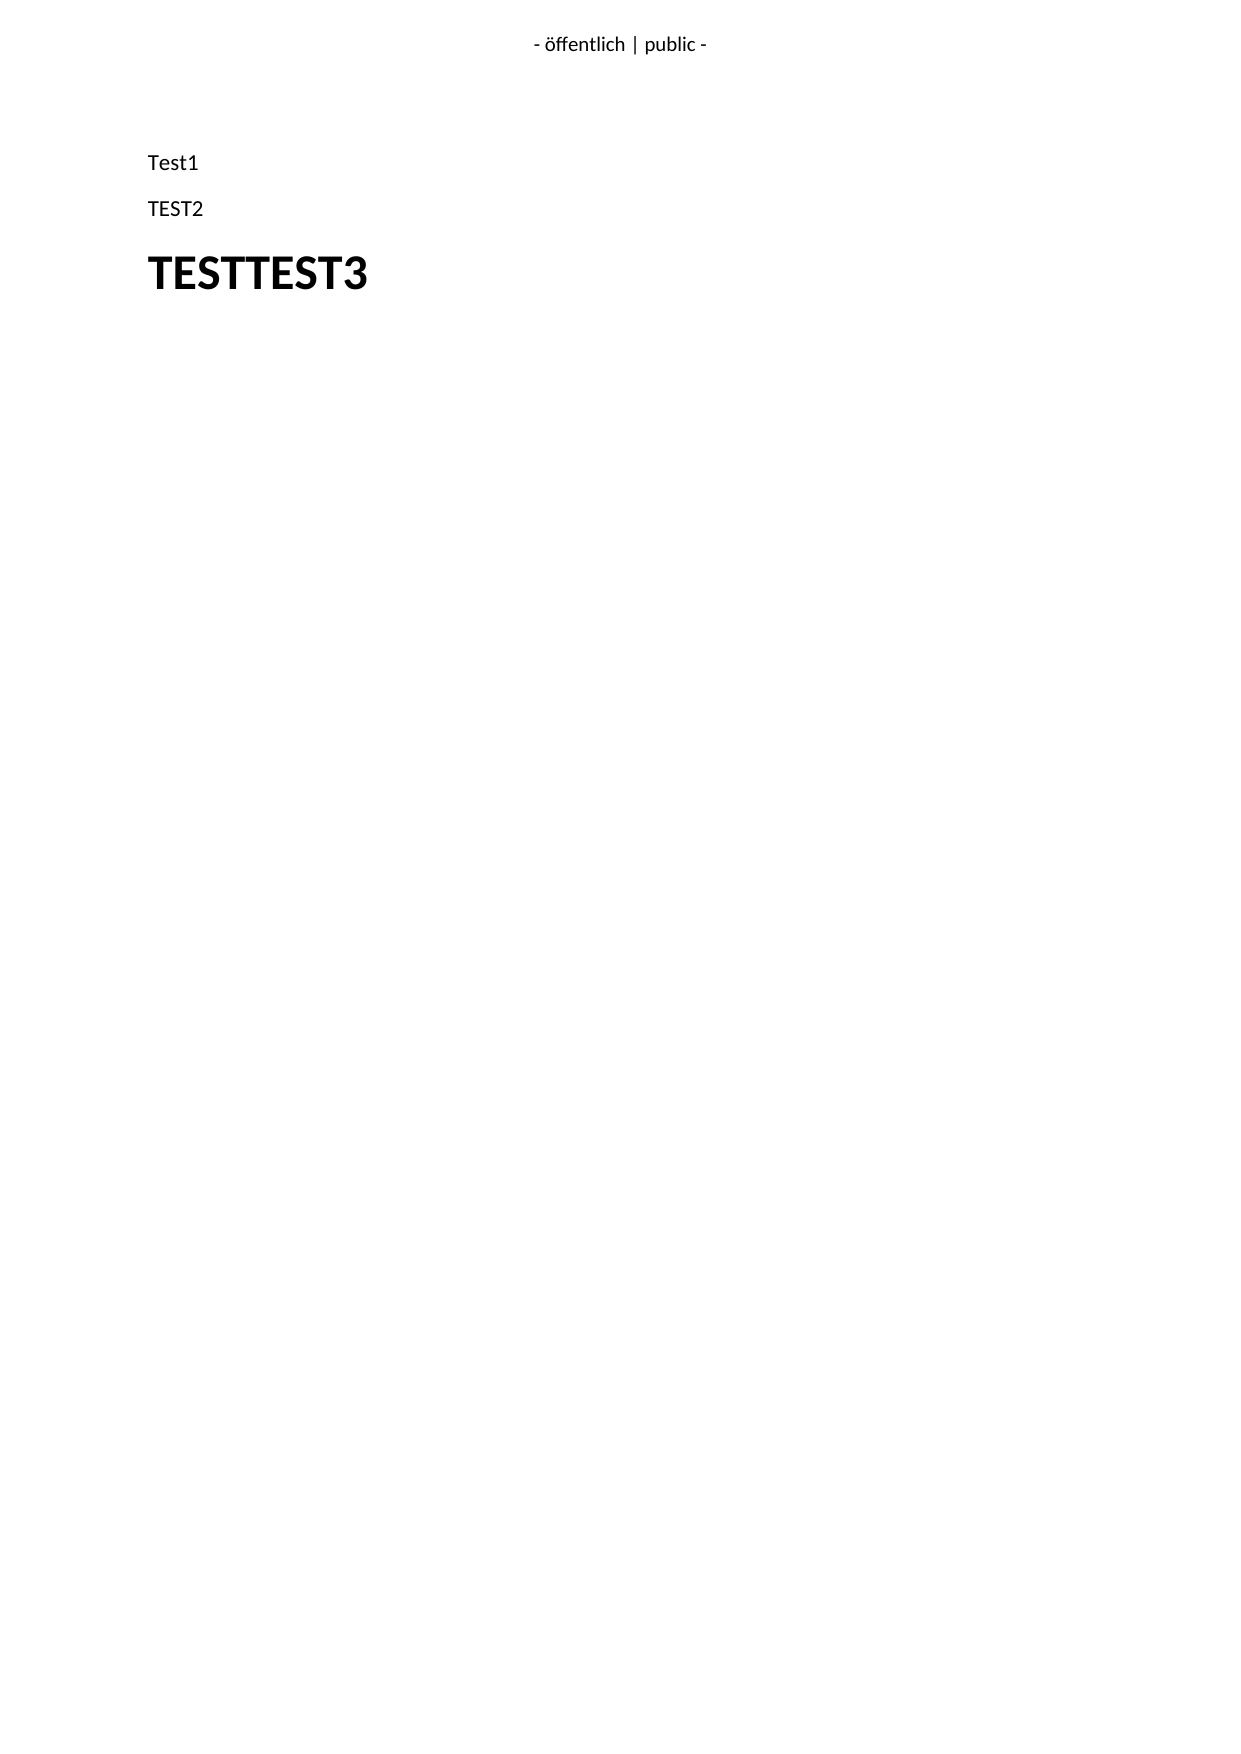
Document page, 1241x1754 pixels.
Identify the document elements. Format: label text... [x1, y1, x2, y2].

text TEST2 [148, 194, 1093, 222]
text TESTTEST3 [148, 241, 1093, 302]
text Test1 [148, 148, 1093, 176]
